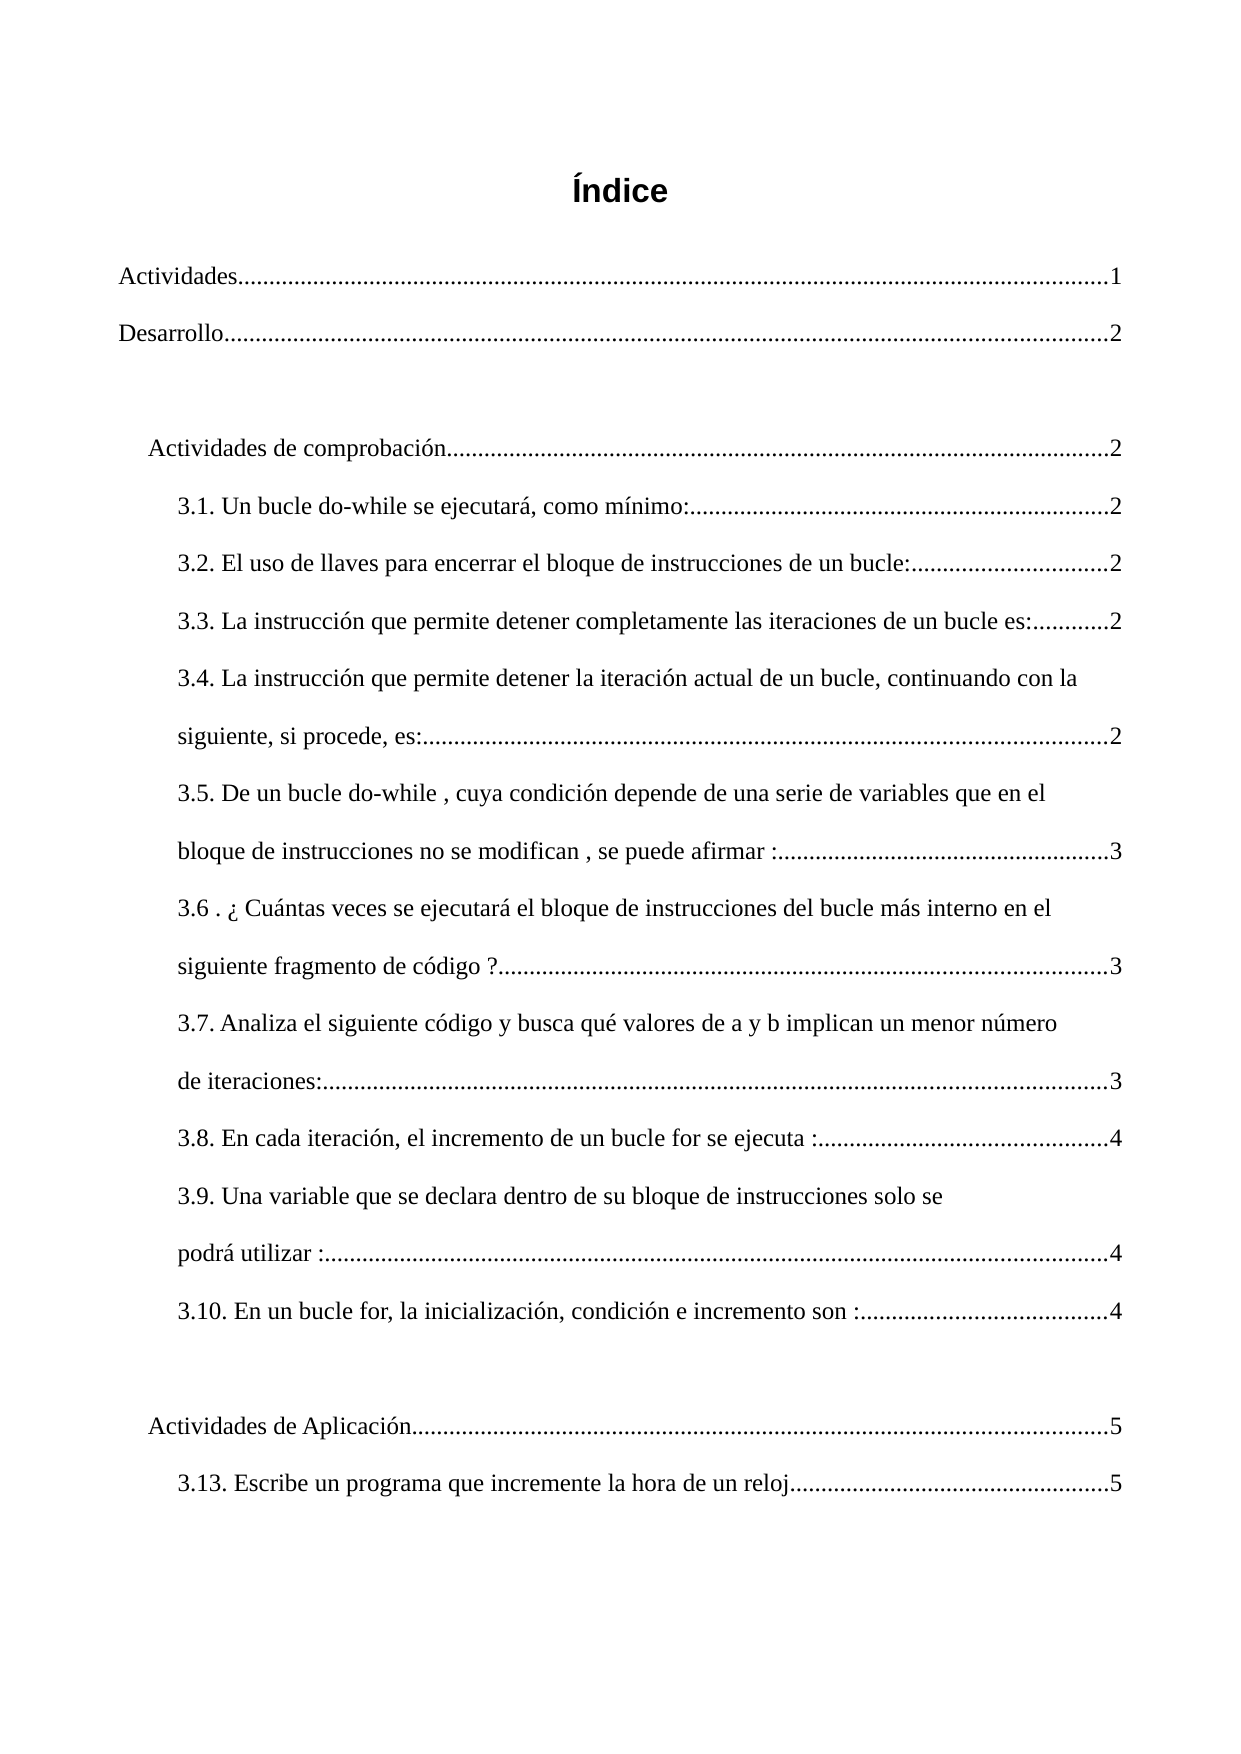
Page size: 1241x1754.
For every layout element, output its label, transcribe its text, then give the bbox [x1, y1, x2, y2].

subtitle Índice [118, 171, 1122, 210]
text Actividades de Aplicación. 5 [148, 1411, 1122, 1439]
text bloque de instrucciones no se modifican , se puede afirmar : 3 [177, 836, 1122, 864]
text de iteraciones: 3 [177, 1066, 1122, 1094]
text 3.1. Un bucle do-while se ejecutará, como mínimo: 2 [177, 491, 1122, 519]
text Desarrollo 2 [118, 318, 1122, 347]
text 3.13. Escribe un programa que incremente la hora de un reloj. 5 [177, 1468, 1122, 1497]
text 3.7. Analiza el siguiente código y busca qué valores de a y b implican un menor número [177, 1008, 1122, 1037]
text 3.10. En un bucle for, la inicialización, condición e incremento son : 4 [177, 1296, 1122, 1324]
text 3.6 . ¿ Cuántas veces se ejecutará el bloque de instrucciones del bucle más interno en el siguiente fragmento de código ? 3 [177, 893, 1122, 979]
text Actividades de comprobación. 2 [148, 433, 1122, 462]
text Actividades 1 [118, 261, 1122, 289]
text 3.9. Una variable que se declara dentro de su bloque de instrucciones solo se [177, 1181, 1122, 1209]
text 3.4. La instrucción que permite detener la iteración actual de un bucle, continuando con la siguiente, si procede, es: 2 [177, 663, 1122, 749]
text 3.8. En cada iteración, el incremento de un bucle for se ejecuta : 4 [177, 1123, 1122, 1152]
text 3.5. De un bucle do-while , cuya condición depende de una serie de variables que en el [177, 778, 1122, 807]
text 3.2. El uso de llaves para encerrar el bloque de instrucciones de un bucle: 2 [177, 548, 1122, 577]
text podrá utilizar : 4 [177, 1238, 1122, 1267]
text 3.3. La instrucción que permite detener completamente las iteraciones de un bucle es: 2 [177, 606, 1122, 634]
